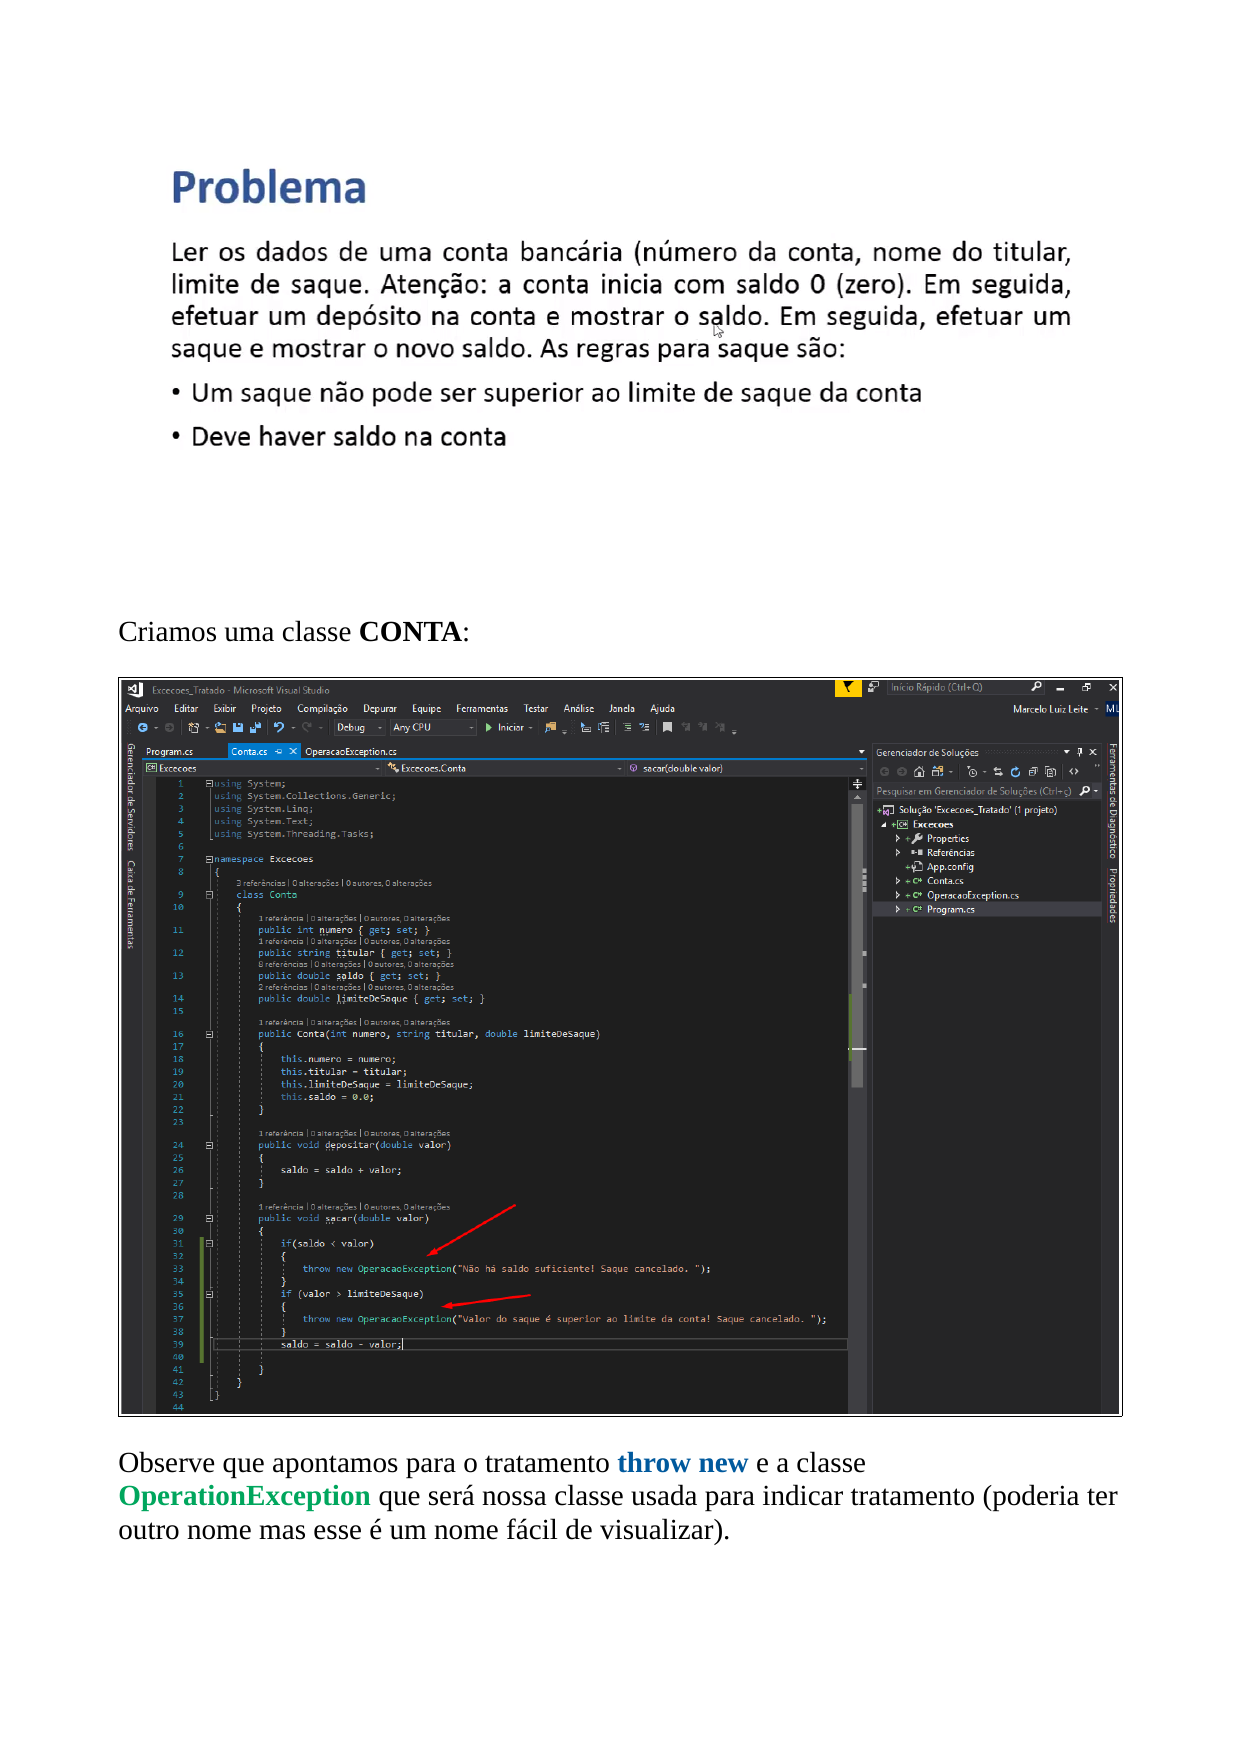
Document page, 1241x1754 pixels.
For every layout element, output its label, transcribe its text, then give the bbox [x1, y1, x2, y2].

picture [121, 680, 1119, 1414]
picture [118, 118, 1123, 586]
text Criamos uma classe CONTA: [118, 614, 1122, 648]
text Observe que apontamos para o tratamento throw new e a classe OperationException que será nossa classe usada para indicar tratamento (poderia ter outro nome mas esse é um nome fácil de visualizar). [118, 1445, 1122, 1546]
